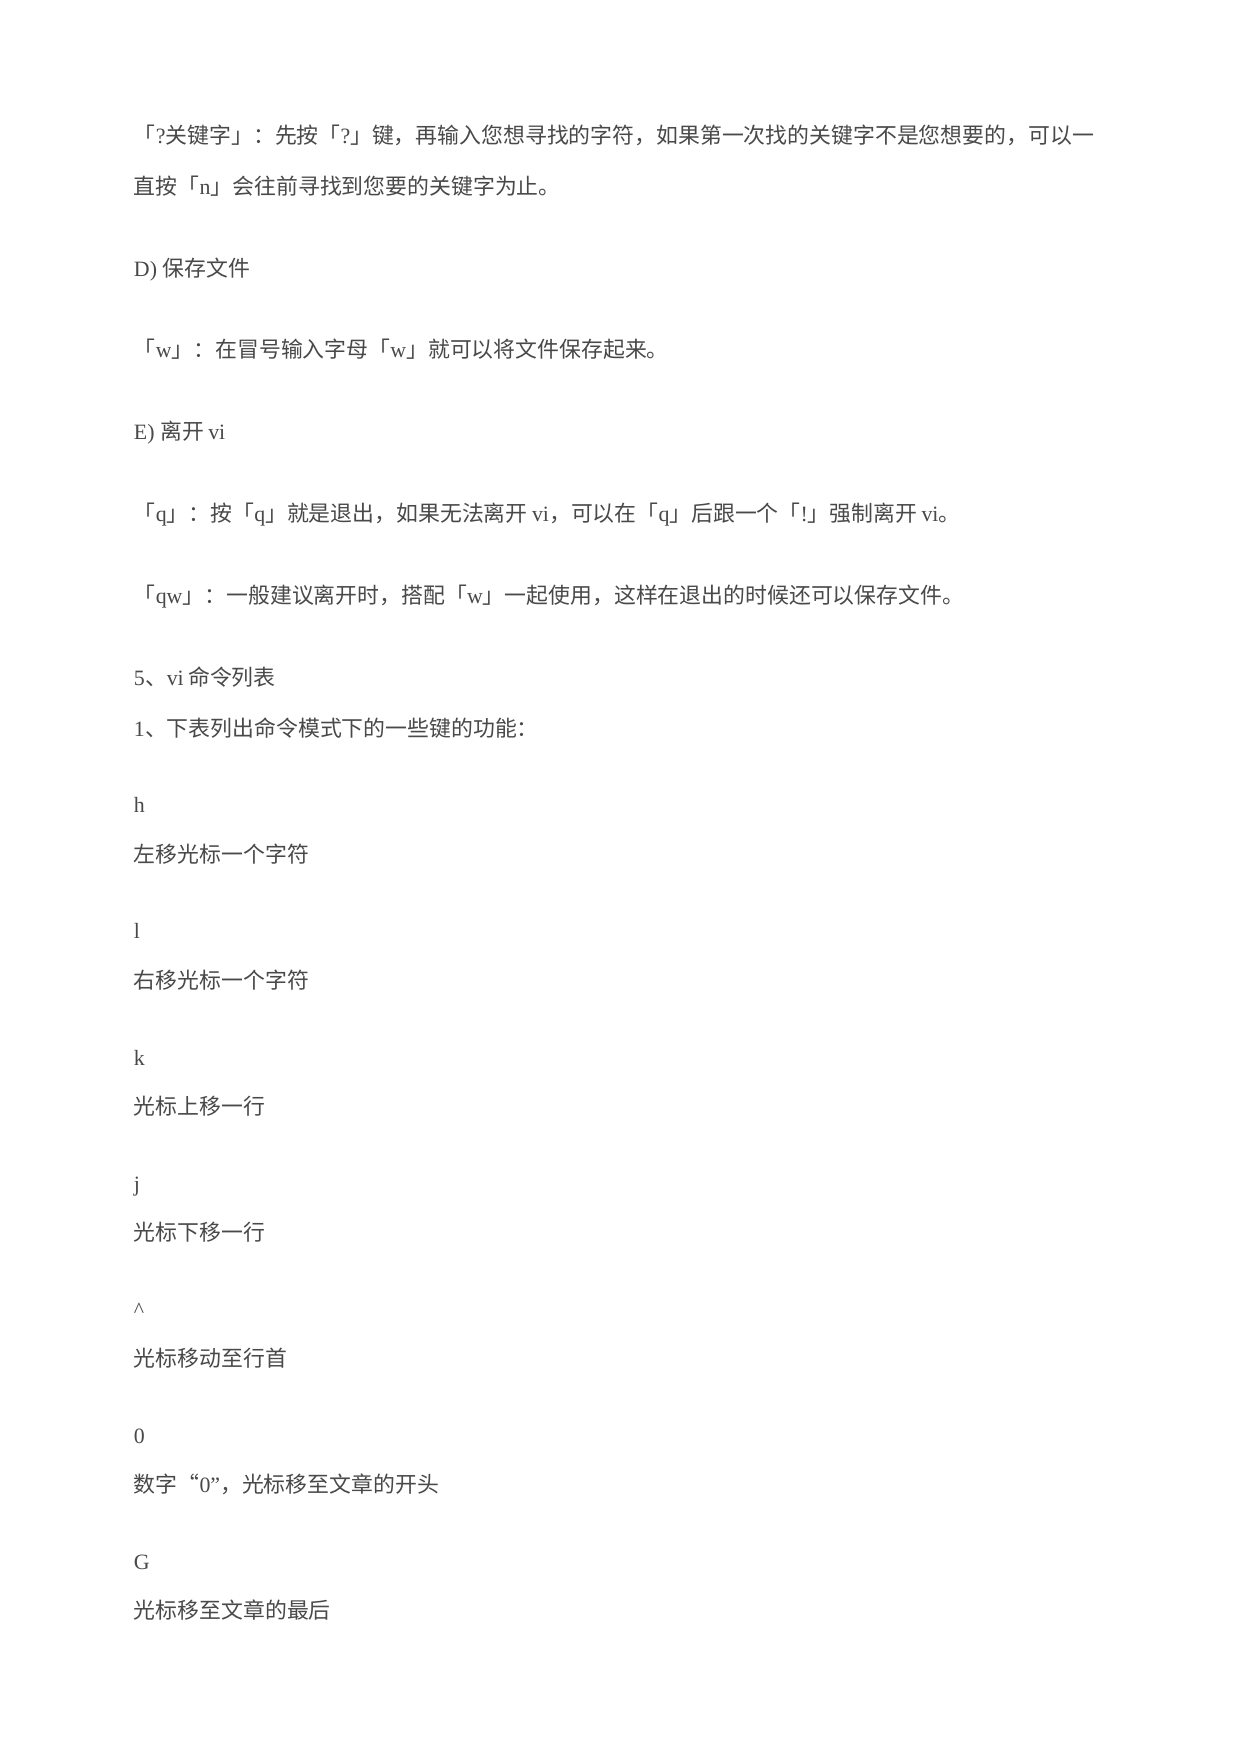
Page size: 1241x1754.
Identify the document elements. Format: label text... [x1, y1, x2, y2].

text 「q」：按「q」就是退出，如果无法离开vi，可以在「q」后跟一个「!」强制离开vi。 [134, 496, 1106, 528]
text h 左移光标一个字符 [134, 792, 1106, 868]
text 「qw」：一般建议离开时，搭配「w」一起使用，这样在退出的时候还可以保存文件。 [134, 578, 1106, 610]
text ^ 光标移动至行首 [134, 1297, 1106, 1372]
text G 光标移至文章的最后 [134, 1549, 1106, 1624]
text 0 数字“0”，光标移至文章的开头 [134, 1423, 1106, 1498]
text l 右移光标一个字符 [134, 918, 1106, 994]
text j 光标下移一行 [134, 1171, 1106, 1246]
text 5、vi命令列表 1、下表列出命令模式下的一些键的功能： [134, 660, 1106, 742]
text D) 保存文件 [134, 251, 1106, 282]
text 「?关键字」：先按「?」键，再输入您想寻找的字符，如果第一次找的关键字不是您想要的，可以一直按「n」会往前寻找到您要的关键字为止。 [134, 118, 1106, 200]
text k 光标上移一行 [134, 1044, 1106, 1120]
text 「w」：在冒号输入字母「w」就可以将文件保存起来。 [134, 332, 1106, 364]
text E) 离开vi [134, 414, 1106, 446]
